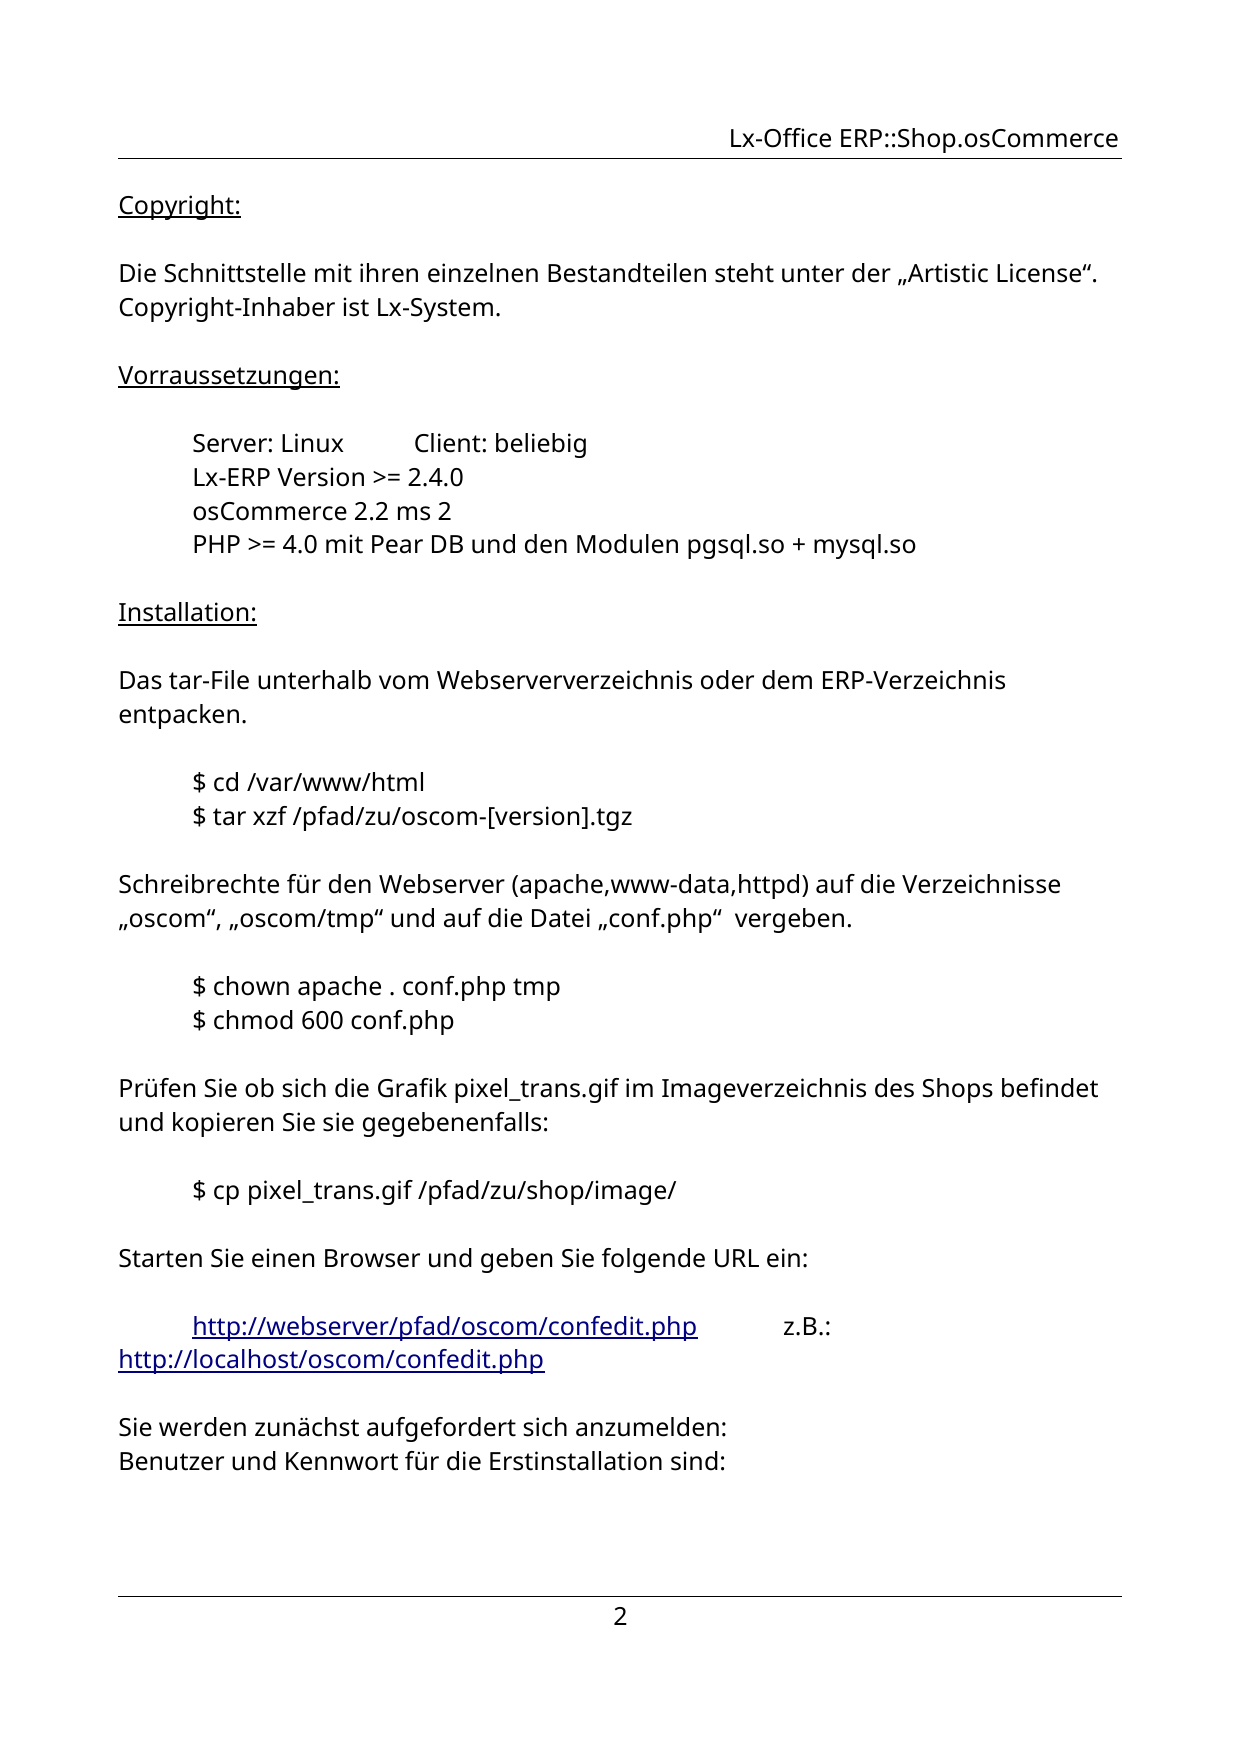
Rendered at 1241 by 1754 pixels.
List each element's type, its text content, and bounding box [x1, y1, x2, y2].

text PHP >= 4.0 mit Pear DB und den Modulen pgsql.so + mysql.so [118, 527, 1122, 561]
text Starten Sie einen Browser und geben Sie folgende URL ein: [118, 1240, 1122, 1274]
text Die Schnittstelle mit ihren einzelnen Bestandteilen steht unter der „Artistic License“. Copyright-Inhaber ist Lx-System. [118, 255, 1122, 323]
text Lx-ERP Version >= 2.4.0 [118, 459, 1122, 493]
text $ chmod 600 conf.php [118, 1002, 1122, 1036]
text http://webserver/pfad/oscom/confedit.php z.B.: http://localhost/oscom/confedit.php [118, 1308, 1122, 1376]
text Vorraussetzungen: [118, 357, 1122, 391]
text Prüfen Sie ob sich die Grafik pixel_trans.gif im Imageverzeichnis des Shops befindet und kopieren Sie sie gegebenenfalls: [118, 1070, 1122, 1138]
text $ cp pixel_trans.gif /pfad/zu/shop/image/ [118, 1172, 1122, 1206]
text Das tar-File unterhalb vom Webserververzeichnis oder dem ERP-Verzeichnis entpacken. [118, 663, 1122, 731]
text Schreibrechte für den Webserver (apache,www-data,httpd) auf die Verzeichnisse „oscom“, „oscom/tmp“ und auf die Datei „conf.php“ vergeben. [118, 867, 1122, 934]
text $ tar xzf /pfad/zu/oscom-[version].tgz [118, 799, 1122, 833]
text Benutzer und Kennwort für die Erstinstallation sind: [118, 1444, 1122, 1478]
text Installation: [118, 595, 1122, 629]
text Sie werden zunächst aufgefordert sich anzumelden: [118, 1410, 1122, 1444]
text Copyright: [118, 187, 1122, 221]
text Server: Linux Client: beliebig [118, 425, 1122, 459]
text osCommerce 2.2 ms 2 [118, 493, 1122, 527]
text $ chown apache . conf.php tmp [118, 968, 1122, 1002]
text $ cd /var/www/html [118, 765, 1122, 799]
